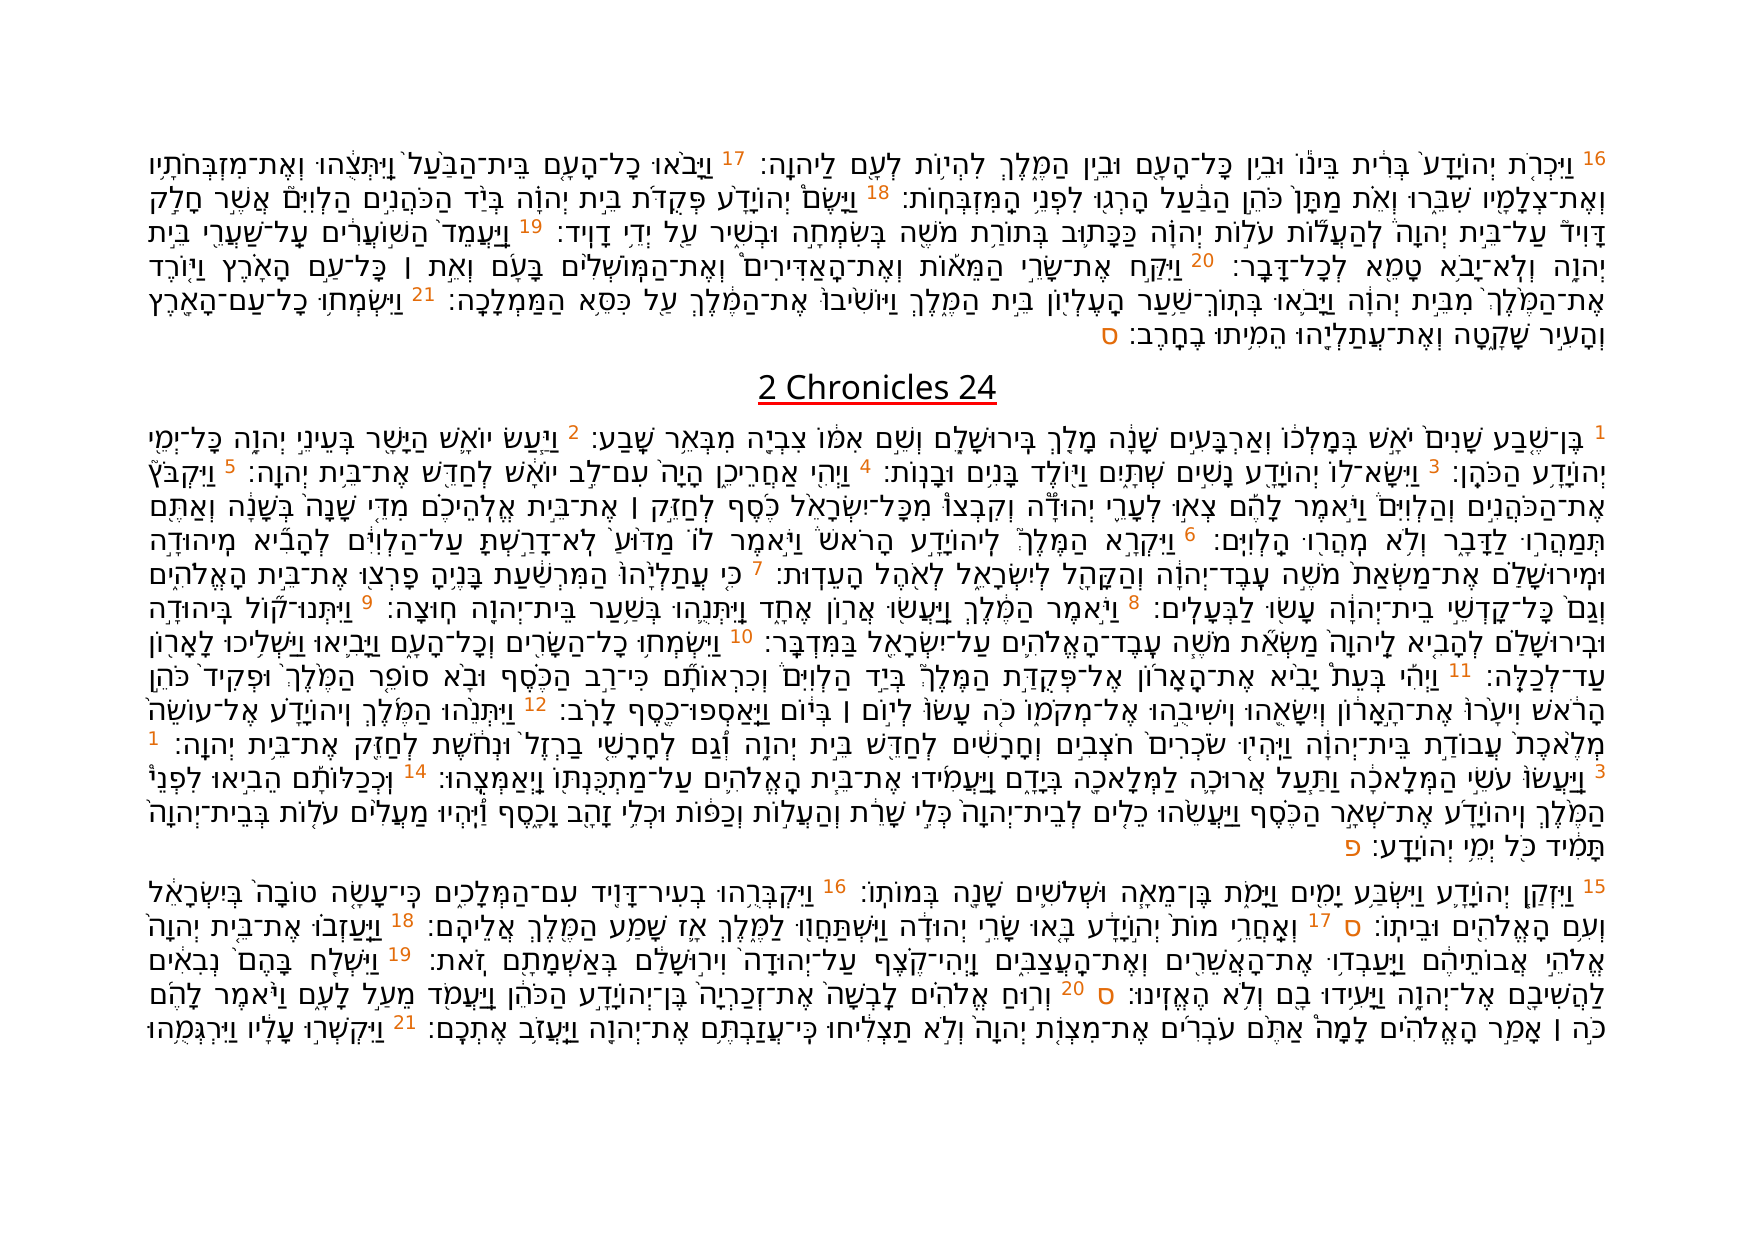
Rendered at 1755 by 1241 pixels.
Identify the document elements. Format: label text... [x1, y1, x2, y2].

text 16 וַיִּכְרֹ֤ת יְהוֹיָדָע֙ בְּרִ֔ית בֵּינ֕וֹ וּבֵ֥ין כָּל־הָעָ֖ם וּבֵ֣ין הַמֶּ֑לֶךְ לִהְי֥וֹת לְעָ֖ם לַיהוָֽה׃ ‬‬17 וַיָּבֹ֨אוּ כָל־הָעָ֤ם בֵּית־הַבַּ֙עַל֙ וַֽיִּתְּצֻ֔הוּ וְאֶת־מִזְבְּחֹתָ֥יו וְאֶת־צְלָמָ֖יו שִׁבֵּ֑רוּ וְאֵ֗ת מַתָּן֙ כֹּהֵ֣ן הַבַּ֔עַל הָרְג֖וּ לִפְנֵ֥י הַֽמִּזְבְּחֽוֹת׃ ‬‬18 וַיָּשֶׂם֩ יְהוֹיָדָ֨ע פְּקֻדֹּ֜ת בֵּ֣ית יְהוָ֗ה בְּיַ֨ד הַכֹּהֲנִ֣ים הַלְוִיִּם֮ אֲשֶׁ֣ר חָלַ֣ק דָּוִיד֮ עַל־בֵּ֣ית יְהוָה֒ לְֽהַעֲל֞וֹת עֹל֣וֹת יְהוָ֗ה כַּכָּת֛וּב בְּתוֹרַ֥ת מֹשֶׁ֖ה בְּשִׂמְחָ֣ה וּבְשִׁ֑יר עַ֖ל יְדֵ֥י דָוִֽיד׃ ‬‬19 וַֽיַּעֲמֵד֙ הַשּׁ֣וֹעֲרִ֔ים עַֽל־שַׁעֲרֵ֖י בֵּ֣ית יְהוָ֑ה וְלֹֽא־יָבֹ֥א טָמֵ֖א לְכָל־דָּבָֽר׃ ‬‬20 וַיִּקַּ֣ח אֶת־שָׂרֵ֣י הַמֵּא֡וֹת וְאֶת־הָֽאַדִּירִים֩ וְאֶת־הַמּֽוֹשְׁלִ֨ים בָּעָ֜ם וְאֵ֣ת ׀ כָּל־עַ֣ם הָאָ֗רֶץ וַיּ֤וֹרֶד אֶת־הַמֶּ֙לֶךְ֙ מִבֵּ֣ית יְהוָ֔ה וַיָּבֹ֛אוּ בְּתֽוֹךְ־שַׁ֥עַר הָֽעֶלְי֖וֹן בֵּ֣ית הַמֶּ֑לֶךְ וַיּוֹשִׁ֙יבוּ֙ אֶת־הַמֶּ֔לֶךְ עַ֖ל כִּסֵּ֥א הַמַּמְלָכָֽה׃ ‬‬21 וַיִּשְׂמְח֥וּ כָל־עַם־הָאָ֖רֶץ וְהָעִ֣יר שָׁקָ֑טָה וְאֶת־עֲתַלְיָ֖הוּ הֵמִ֥יתוּ בֶחָֽרֶב׃ ס ‬‬‬‬‬‬‬‬ [148, 148, 1606, 351]
text 2 Chronicles 24 [148, 364, 1606, 409]
text 15 וַיִּזְקַ֧ן יְהוֹיָדָ֛ע וַיִּשְׂבַּ֥ע יָמִ֖ים וַיָּמֹ֑ת בֶּן־מֵאָ֧ה וּשְׁלֹשִׁ֛ים שָׁנָ֖ה בְּמוֹתֽוֹ׃ ‬‬16 וַיִּקְבְּרֻ֥הוּ בְעִיר־דָּוִ֖יד עִם־הַמְּלָכִ֑ים כִּֽי־עָשָׂ֤ה טוֹבָה֙ בְּיִשְׂרָאֵ֔ל וְעִ֥ם הָאֱלֹהִ֖ים וּבֵיתֽוֹ׃ ס ‬‬17 וְאַֽחֲרֵ֥י מוֹת֙ יְה֣וֹיָדָ֔ע בָּ֚אוּ שָׂרֵ֣י יְהוּדָ֔ה וַיִּֽשְׁתַּחֲו֖וּ לַמֶּ֑לֶךְ אָ֛ז שָׁמַ֥ע הַמֶּ֖לֶךְ אֲלֵיהֶֽם׃ ‬‬18 וַיַּֽעַזְב֗וּ אֶת־בֵּ֤ית יְהוָה֙ אֱלֹהֵ֣י אֲבוֹתֵיהֶ֔ם וַיַּֽעַבְד֥וּ אֶת־הָאֲשֵׁרִ֖ים וְאֶת־הָֽעֲצַבִּ֑ים וַֽיְהִי־קֶ֗צֶף עַל־יְהוּדָה֙ וִיר֣וּשָׁלִַ֔ם בְּאַשְׁמָתָ֖ם זֹֽאת׃ ‬‬19 וַיִּשְׁלַ֤ח בָּהֶם֙ נְבִאִ֔ים לַהֲשִׁיבָ֖ם אֶל־יְהוָ֑ה וַיָּעִ֥ידוּ בָ֖ם וְלֹ֥א הֶאֱזִֽינוּ׃ ס ‬‬20 וְר֣וּחַ אֱלֹהִ֗ים לָֽבְשָׁה֙ אֶת־זְכַרְיָה֙ בֶּן־יְהוֹיָדָ֣ע הַכֹּהֵ֔ן וַֽיַּעֲמֹ֖ד מֵעַ֣ל לָעָ֑ם וַיֹּ֨אמֶר לָהֶ֜ם כֹּ֣ה ׀ אָמַ֣ר הָאֱלֹהִ֗ים לָמָה֩ אַתֶּ֨ם עֹבְרִ֜ים אֶת־מִצְוֺ֤ת יְהוָה֙ וְלֹ֣א תַצְלִ֔יחוּ כִּֽי־עֲזַבְתֶּ֥ם אֶת־יְהוָ֖ה וַיַּֽעֲזֹ֥ב אֶתְכֶֽם׃ ‬‬21 וַיִּקְשְׁר֣וּ עָלָ֔יו וַיִּרְגְּמֻ֥הוּ אֶ֖בֶן בְּמִצְוַ֣ת הַמֶּ֑לֶךְ בַּחֲצַ֖ר בֵּ֥ית יְהוָֽה׃ ‬‬22 וְלֹא־זָכַ֞ר יוֹאָ֣שׁ הַמֶּ֗לֶךְ הַחֶ֙סֶד֙ אֲשֶׁ֨ר עָשָׂ֜ה יְהוֹיָדָ֤ע אָבִיו֙ עִמּ֔וֹ וַֽיַּהֲרֹ֖ג אֶת־בְּנ֑וֹ וּכְמוֹת֣וֹ אָמַ֔ר יֵ֥רֶא יְהוָ֖ה וְיִדְרֹֽשׁ׃ פ ‬‬‬‬‬‬‬‬‬‬ [148, 876, 1606, 1046]
text 1 בֶּן־שֶׁ֤בַע שָׁנִים֙ יֹאָ֣שׁ בְּמָלְכ֔וֹ וְאַרְבָּעִ֣ים שָׁנָ֔ה מָלַ֖ךְ בִּֽירוּשָׁלָ֑͏ִם וְשֵׁ֣ם אִמּ֔וֹ צִבְיָ֖ה מִבְּאֵ֥ר שָֽׁבַע׃ 2 וַיַּ֧עַשׂ יוֹאָ֛שׁ הַיָּשָׁ֖ר בְּעֵינֵ֣י יְהוָ֑ה כָּל־יְמֵ֖י יְהוֹיָדָ֥ע הַכֹּהֵֽן׃ ‬‬3 וַיִּשָּׂא־ל֥וֹ יְהוֹיָדָ֖ע נָשִׁ֣ים שְׁתָּ֑יִם וַיּ֖וֹלֶד בָּנִ֥ים וּבָנֽוֹת׃ ‬‬4 וַיְהִ֖י אַחֲרֵיכֵ֑ן הָיָה֙ עִם־לֵ֣ב יוֹאָ֔שׁ לְחַדֵּ֖שׁ אֶת־בֵּ֥ית יְהוָֽה׃ ‬‬5 וַיִּקְבֹּץ֮ אֶת־הַכֹּהֲנִ֣ים וְהַלְוִיִּם֒ וַיֹּ֣אמֶר לָהֶ֡ם צְא֣וּ לְעָרֵ֪י יְהוּדָ֟ה וְקִבְצוּ֩ מִכָּל־יִשְׂרָאֵ֨ל כֶּ֜סֶף לְחַזֵּ֣ק ׀ אֶת־בֵּ֣ית אֱלֹֽהֵיכֶ֗ם מִדֵּ֤י שָׁנָה֙ בְּשָׁנָ֔ה וְאַתֶּ֖ם תְּמַהֲר֣וּ לַדָּבָ֑ר וְלֹ֥א מִֽהֲר֖וּ הַֽלְוִיִּֽם׃ ‬‬6 וַיִּקְרָ֣א הַמֶּלֶךְ֮ לִֽיהוֹיָדָ֣ע הָרֹאשׁ֒ וַיֹּ֣אמֶר ל֗וֹ מַדּ֙וּעַ֙ לֹֽא־דָרַ֣שְׁתָּ עַל־הַלְוִיִּ֔ם לְהָבִ֞יא מִֽיהוּדָ֣ה וּמִֽירוּשָׁלִַ֗ם אֶת־מַשְׂאַת֙ מֹשֶׁ֣ה עֶֽבֶד־יְהוָ֔ה וְהַקָּהָ֖ל לְיִשְׂרָאֵ֑ל לְאֹ֖הֶל הָעֵדֽוּת׃ ‬‬7 כִּ֤י עֲתַלְיָ֙הוּ֙ הַמִּרְשַׁ֔עַת בָּנֶ֥יהָ פָרְצ֖וּ אֶת־בֵּ֣ית הָאֱלֹהִ֑ים וְגַם֙ כָּל־קָדְשֵׁ֣י בֵית־יְהוָ֔ה עָשׂ֖וּ לַבְּעָלִֽים׃ ‬‬8 וַיֹּ֣אמֶר הַמֶּ֔לֶךְ וַֽיַּעֲשׂ֖וּ אֲר֣וֹן אֶחָ֑ד וַֽיִּתְּנֻ֛הוּ בְּשַׁ֥עַר בֵּית־יְהוָ֖ה חֽוּצָה׃ ‬‬9 וַיִּתְּנוּ־ק֞וֹל בִּֽיהוּדָ֣ה וּבִֽירוּשָׁלִַ֗ם לְהָבִ֤יא לַֽיהוָה֙ מַשְׂאַ֞ת מֹשֶׁ֧ה עֶֽבֶד־הָאֱלֹהִ֛ים עַל־יִשְׂרָאֵ֖ל בַּמִּדְבָּֽר׃ ‬‬10 וַיִּשְׂמְח֥וּ כָל־הַשָּׂרִ֖ים וְכָל־הָעָ֑ם וַיָּבִ֛יאוּ וַיַּשְׁלִ֥יכוּ לָאָר֖וֹן עַד־לְכַלֵּֽה׃ ‬‬11 וַיְהִ֡י בְּעֵת֩ יָבִ֨יא אֶת־הֽ͏ָאָר֜וֹן אֶל־פְּקֻדַּ֣ת הַמֶּלֶךְ֮ בְּיַ֣ד הַלְוִיִּם֒ וְכִרְאוֹתָ֞ם כִּי־רַ֣ב הַכֶּ֗סֶף וּבָ֨א סוֹפֵ֤ר הַמֶּ֙לֶךְ֙ וּפְקִיד֙ כֹּהֵ֣ן הָרֹ֔אשׁ וִיעָ֙רוּ֙ אֶת־הָ֣אָר֔וֹן וְיִשָּׂאֻ֖הוּ וִֽישִׁיבֻ֣הוּ אֶל־מְקֹמ֑וֹ כֹּ֤ה עָשׂוּ֙ לְי֣וֹם ׀ בְּי֔וֹם וַיַּֽאַסְפוּ־כֶ֖סֶף לָרֹֽב׃ ‬‬12 וַיִּתְּנֵ֨הוּ הַמֶּ֜לֶךְ וִֽיהוֹיָדָ֗ע אֶל־עוֹשֵׂה֙ מְלֶ֙אכֶת֙ עֲבוֹדַ֣ת בֵּית־יְהוָ֔ה וַיִּֽהְי֤וּ שֹׂכְרִים֙ חֹצְבִ֣ים וְחָרָשִׁ֔ים לְחַדֵּ֖שׁ בֵּ֣ית יְהוָ֑ה וְ֠גַם לְחָרָשֵׁ֤י בַרְזֶל֙ וּנְחֹ֔שֶׁת לְחַזֵּ֖ק אֶת־בֵּ֥ית יְהוָֽה׃ ‬‬13 וַֽיַּעֲשׂוּ֙ עֹשֵׂ֣י הַמְּלָאכָ֔ה וַתַּ֧עַל אֲרוּכָ֛ה לַמְּלָאכָ֖ה בְּיָדָ֑ם וַֽיַּעֲמִ֜ידוּ אֶת־בֵּ֧ית הָֽאֱלֹהִ֛ים עַל־מַתְכֻּנְתּ֖וֹ וַֽיְאַמְּצֻֽהוּ׃ ‬‬14 וּֽכְכַלּוֹתָ֡ם הֵבִ֣יאוּ לִפְנֵי֩ הַמֶּ֨לֶךְ וִֽיהוֹיָדָ֜ע אֶת־שְׁאָ֣ר הַכֶּ֗סֶף וַיַּעֲשֵׂ֨הוּ כֵלִ֤ים לְבֵית־יְהוָה֙ כְּלֵ֣י שָׁרֵ֔ת וְהַעֲל֣וֹת וְכַפּ֔וֹת וּכְלֵ֥י זָהָ֖ב וָכָ֑סֶף וַ֠יִּֽהְיוּ מַעֲלִ֨ים עֹל֤וֹת בְּבֵית־יְהוָה֙ תָּמִ֔יד כֹּ֖ל יְמֵ֥י יְהוֹיָדָֽע׃ פ ‬‬‬‬‬‬‬‬‬‬‬‬‬‬‬ [148, 422, 1606, 863]
